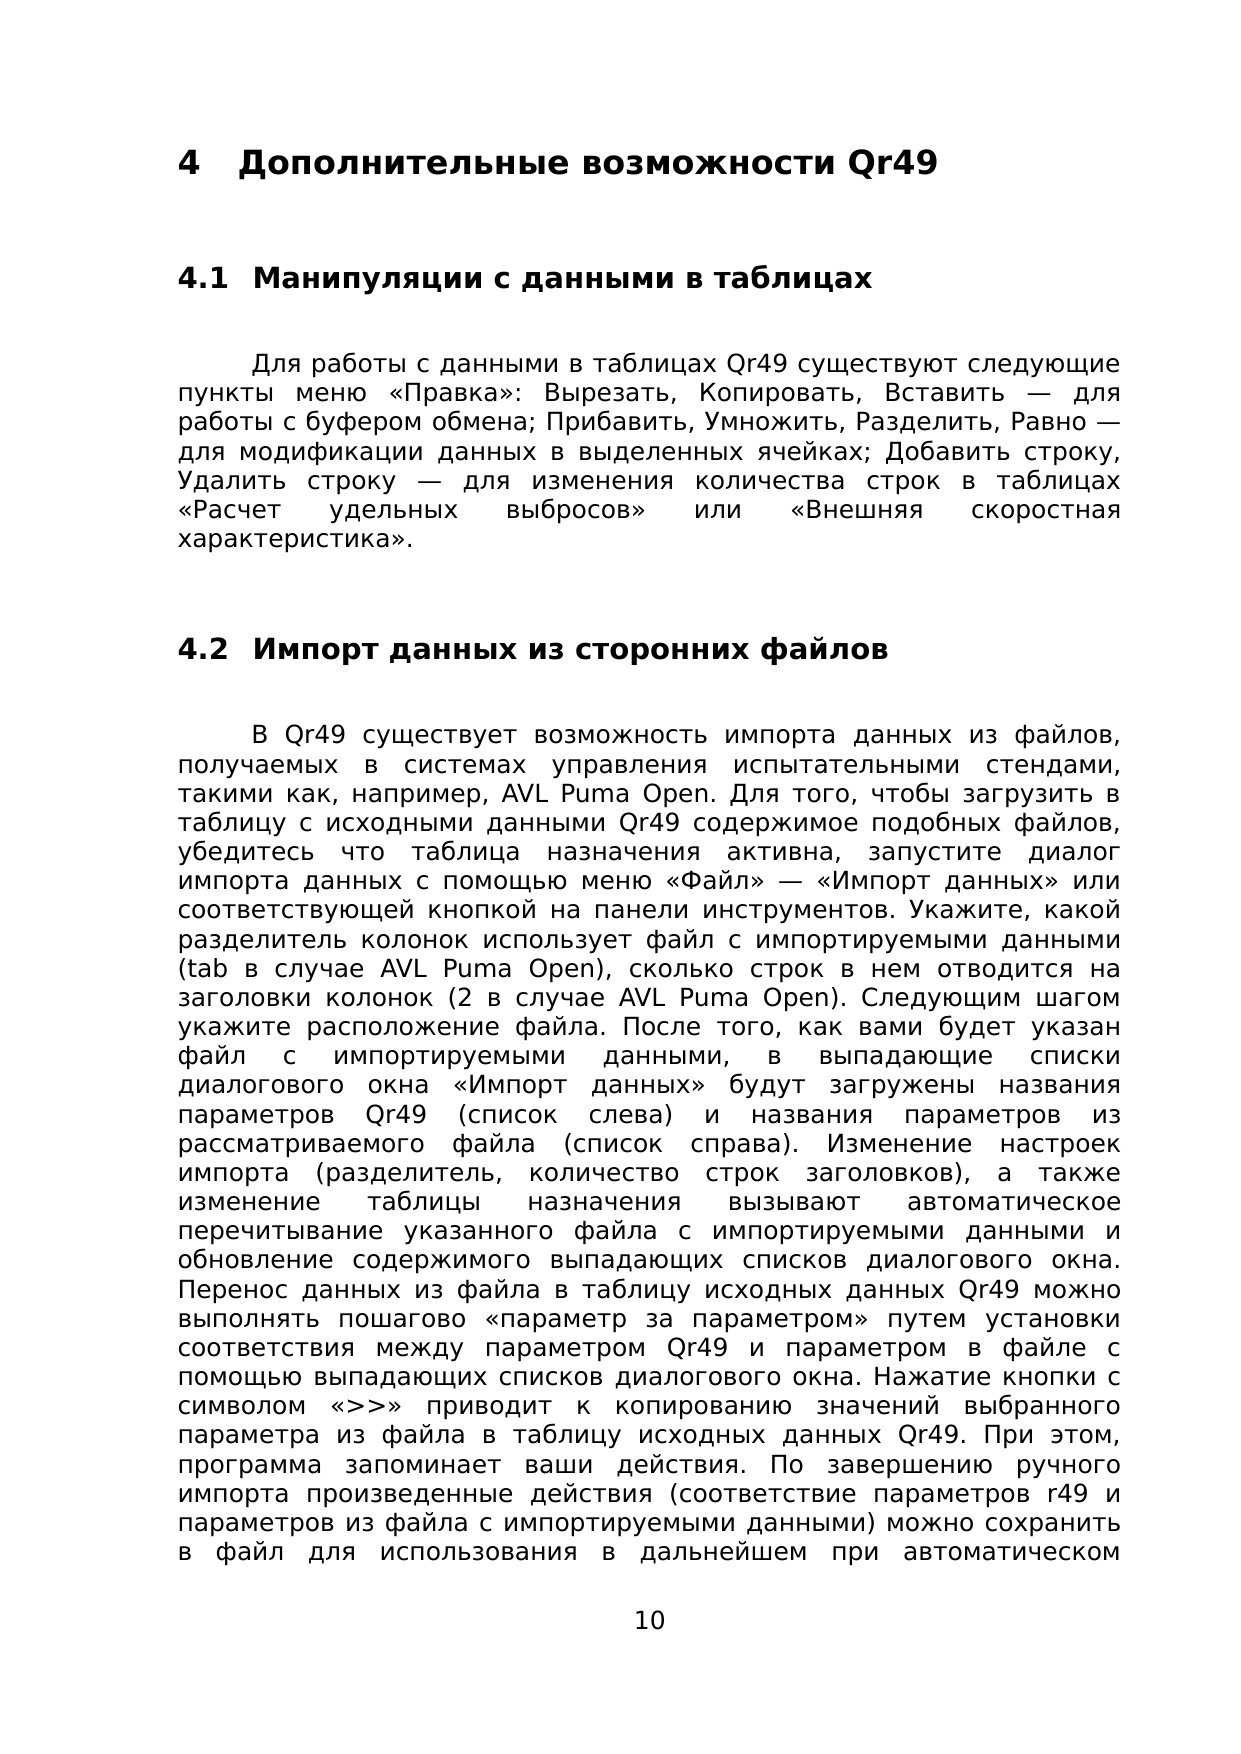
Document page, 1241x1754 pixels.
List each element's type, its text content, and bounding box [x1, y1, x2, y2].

subtitle Дополнительные возможности Qr49 [177, 143, 1122, 182]
text Для работы с данными в таблицах Qr49 существуют следующие пункты меню «Правка»: Вырезать, Копировать, Вставить — для работы с буфером обмена; Прибавить, Умножить, Разделить, Равно — для модификации данных в выделенных ячейках; Добавить строку, Удалить строку — для изменения количества строк в таблицах «Расчет удельных выбросов» или «Внешняя скоростная характеристика». [177, 349, 1122, 553]
subtitle Импорт данных из сторонних файлов [177, 633, 1122, 667]
subtitle Манипуляции с данными в таблицах [177, 261, 1122, 295]
text В Qr49 существует возможность импорта данных из файлов, получаемых в системах управления испытательными стендами, такими как, например, AVL Puma Open. Для того, чтобы загрузить в таблицу с исходными данными Qr49 содержимое подобных файлов, убедитесь что таблица назначения активна, запустите диалог импорта данных с помощью меню «Файл» — «Импорт данных» или соответствующей кнопкой на панели инструментов. Укажите, какой разделитель колонок использует файл с импортируемыми данными (tab в случае AVL Puma Open), сколько строк в нем отводится на заголовки колонок (2 в случае AVL Puma Open). Следующим шагом укажите расположение файла. После того, как вами будет указан файл с импортируемыми данными, в выпадающие списки диалогового окна «Импорт данных» будут загружены названия параметров Qr49 (список слева) и названия параметров из рассматриваемого файла (список справа). Изменение настроек импорта (разделитель, количество строк заголовков), а также изменение таблицы назначения вызывают автоматическое перечитывание указанного файла с импортируемыми данными и обновление содержимого выпадающих списков диалогового окна. Перенос данных из файла в таблицу исходных данных Qr49 можно выполнять пошагово «параметр за параметром» путем установки соответствия между параметром Qr49 и параметром в файле с помощью выпадающих списков диалогового окна. Нажатие кнопки с символом «>>» приводит к копированию значений выбранного параметра из файла в таблицу исходных данных Qr49. При этом, программа запоминает ваши действия. По завершению ручного импорта произведенные действия (соответствие параметров r49 и параметров из файла с импортируемыми данными) можно сохранить в файл для использования в дальнейшем при автоматическом [177, 721, 1122, 1567]
